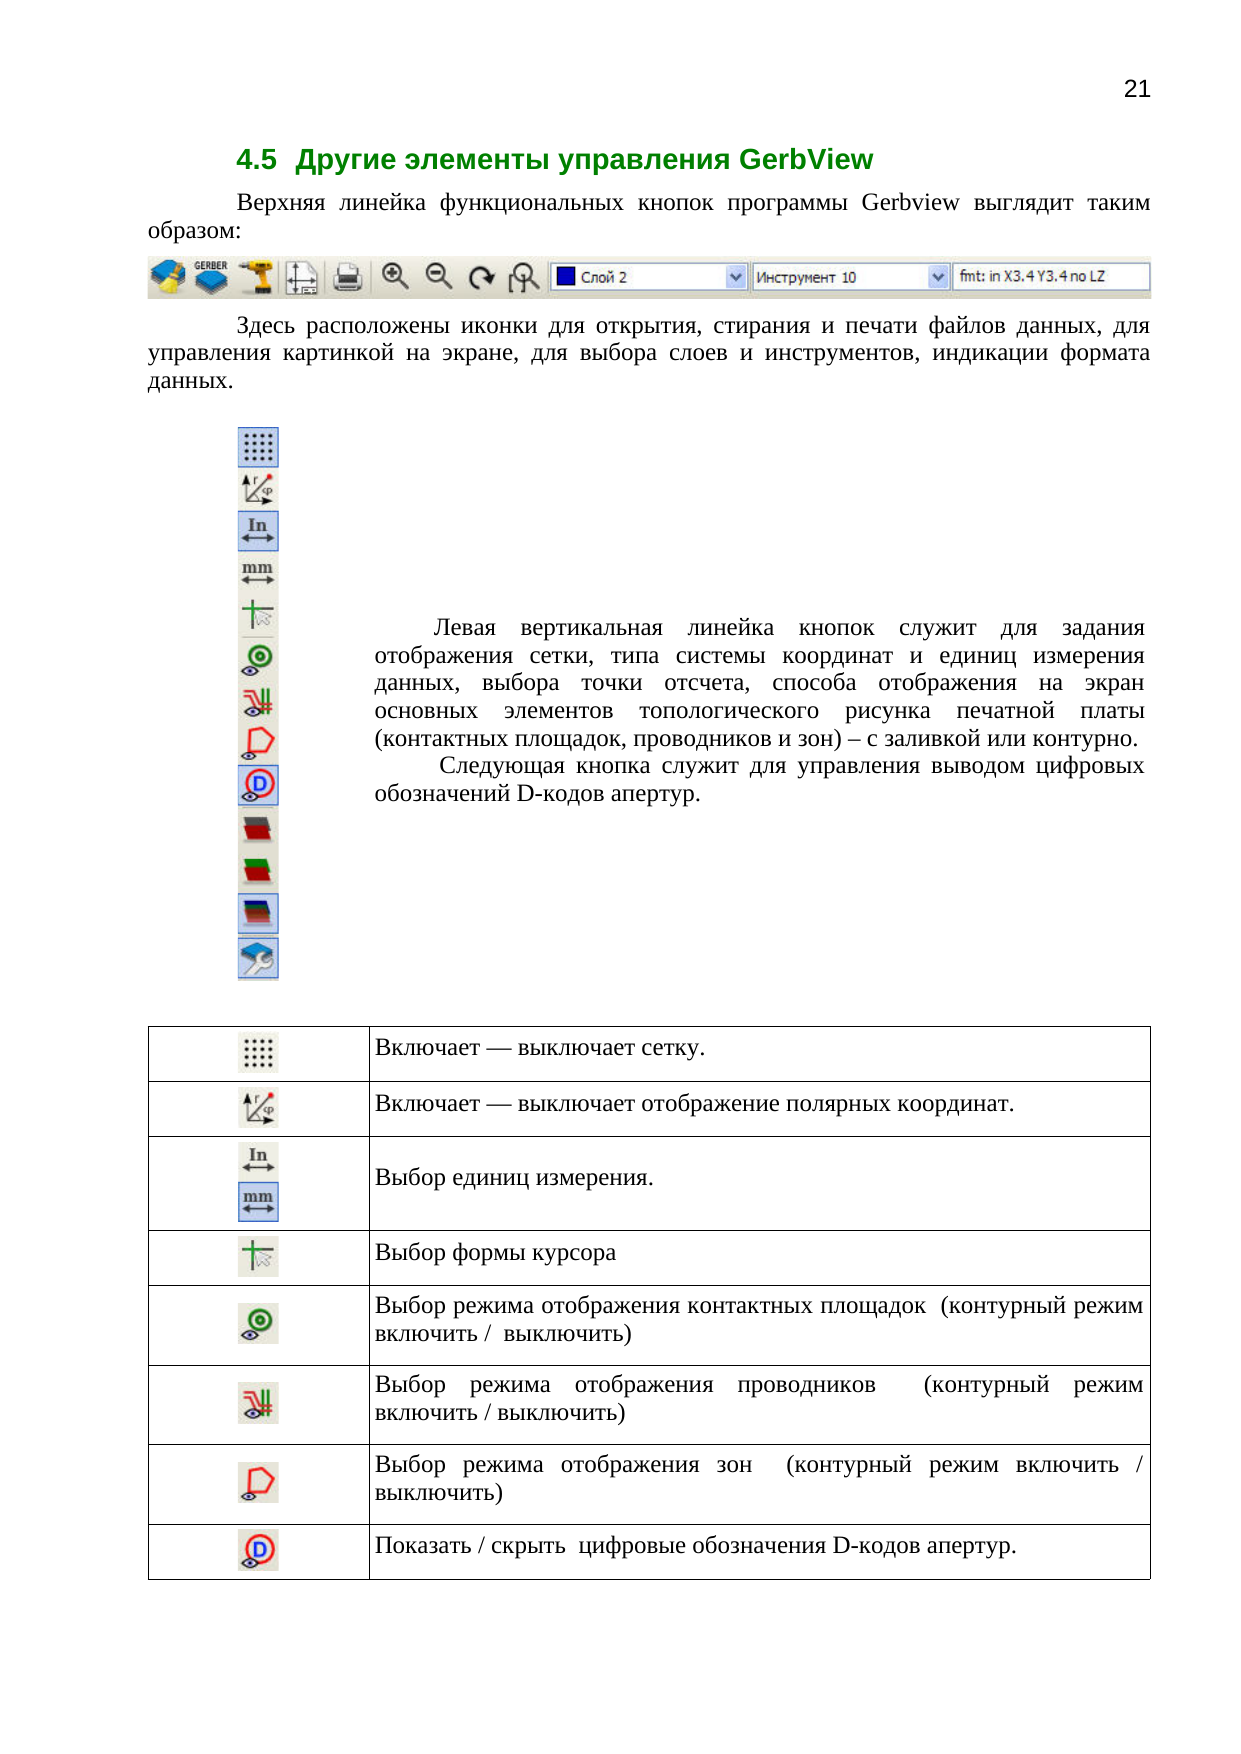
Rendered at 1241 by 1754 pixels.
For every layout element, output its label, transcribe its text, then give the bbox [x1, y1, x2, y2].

table_cell [149, 1137, 369, 1230]
picture [237, 1462, 279, 1503]
picture [237, 1142, 279, 1222]
text Здесь расположены иконки для открытия, стирания и печати файлов данных, для управления картинкой на экране, для выбора слоев и инструментов, индикации формата данных. [148, 311, 1151, 394]
table_header [149, 1027, 369, 1081]
picture [237, 427, 279, 981]
table_cell Показать / скрыть цифровые обозначения D-кодов апертур. [370, 1525, 1150, 1579]
picture [237, 1303, 279, 1344]
table_cell Выбор формы курсора [370, 1231, 1150, 1285]
picture [237, 1529, 279, 1571]
table_cell [149, 1082, 369, 1136]
table_cell Выбор единиц измерения. [370, 1137, 1150, 1230]
subtitle Другие элементы управления GerbView [148, 143, 1151, 176]
table_header Левая вертикальная линейка кнопок служит для задания отображения сетки, типа системы координат и единиц измерения данных, выбора точки отсчета, способа отображения на экран основных элементов топологического рисунка печатной платы (контактных площадок, проводников и зон) – с заливкой или контурно. Следующая кнопка служит для управления выводом цифровых обозначений D-кодов апертур. [369, 422, 1151, 998]
table_header [148, 422, 369, 998]
table_cell Включает — выключает отображение полярных координат. [370, 1082, 1150, 1136]
table_cell Выбор режима отображения контактных площадок (контурный режим включить / выключить) [370, 1286, 1150, 1365]
table_cell [149, 1231, 369, 1285]
table_cell [149, 1366, 369, 1444]
picture [237, 1031, 279, 1073]
picture [147, 256, 1152, 299]
text Верхняя линейка функциональных кнопок программы Gerbview выглядит таким образом: [148, 188, 1151, 244]
picture [237, 1382, 279, 1424]
table_cell [149, 1445, 369, 1524]
table_cell Выбор режима отображения зон (контурный режим включить / выключить) [370, 1445, 1150, 1524]
picture [237, 1236, 279, 1277]
table_cell [149, 1525, 369, 1579]
table_cell Выбор режима отображения проводников (контурный режим включить / выключить) [370, 1366, 1150, 1444]
picture [237, 1087, 279, 1128]
table_header Включает — выключает сетку. [370, 1027, 1150, 1081]
table_cell [149, 1286, 369, 1365]
